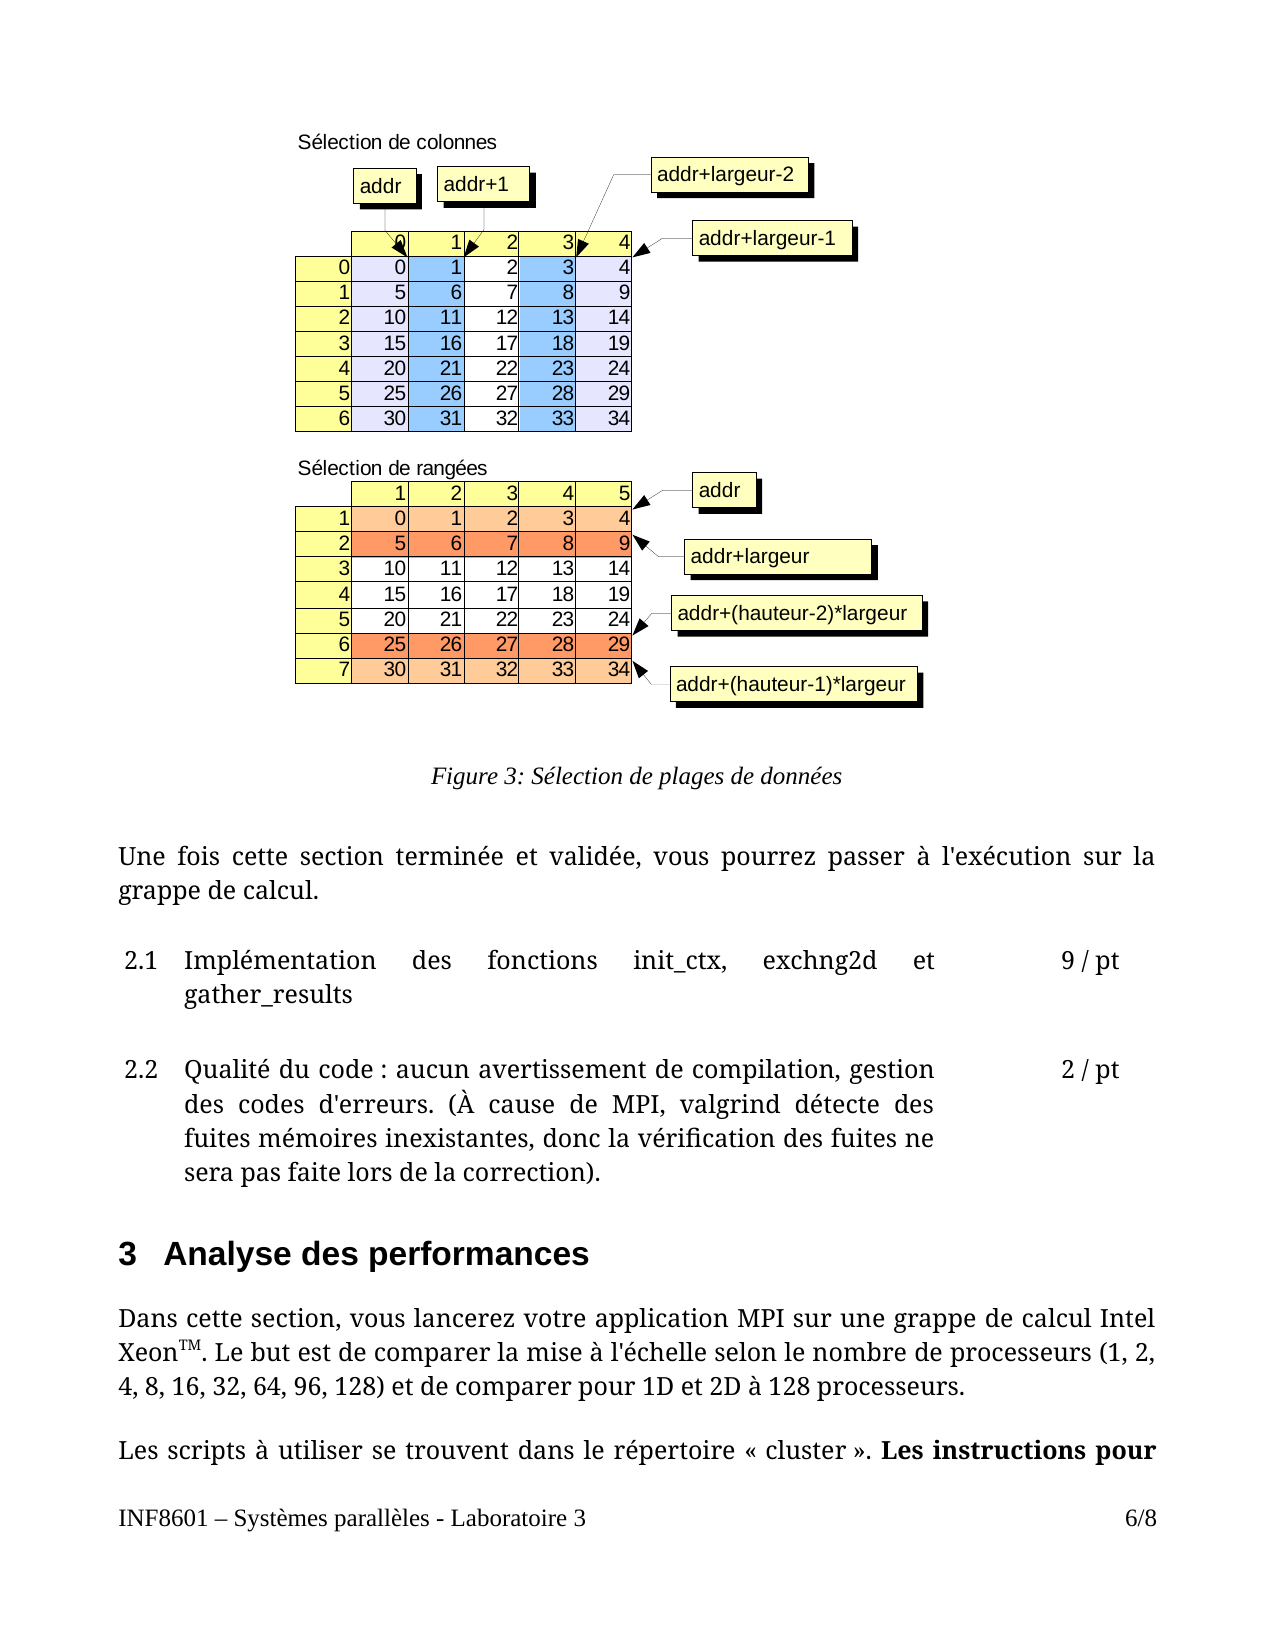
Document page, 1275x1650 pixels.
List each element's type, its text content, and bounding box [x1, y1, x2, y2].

text Figure 3: Sélection de plages de données [295, 131, 980, 790]
text Une fois cette section terminée et validée, vous pourrez passer à l'exécution sur la grappe de calcul. [118, 839, 1157, 907]
table_header Implémentation des fonctions init_ctx, exchng2d et gather_results [118, 922, 941, 1031]
table_header [941, 922, 1049, 1031]
text Les scripts à utiliser se trouvent dans le répertoire « cluster ». Les instructions pour [118, 1432, 1157, 1467]
table_cell Qualité du code : aucun avertissement de compilation, gestion des codes d'erreurs. (À cause de MPI, valgrind détecte des fuites mémoires inexistantes, donc la vérification des fuites ne sera pas faite lors de la correction). [118, 1031, 941, 1209]
table_cell 2 / pt [1049, 1031, 1157, 1209]
subtitle Analyse des performances [118, 1234, 1157, 1273]
table_cell [941, 1031, 1049, 1209]
text Dans cette section, vous lancerez votre application MPI sur une grappe de calcul Intel XeonTM. Le but est de comparer la mise à l'échelle selon le nombre de processeurs (1, 2, 4, 8, 16, 32, 64, 96, 128) et de comparer pour 1D et 2D à 128 processeurs. [118, 1300, 1157, 1402]
table_header 9 / pt [1049, 922, 1157, 1031]
